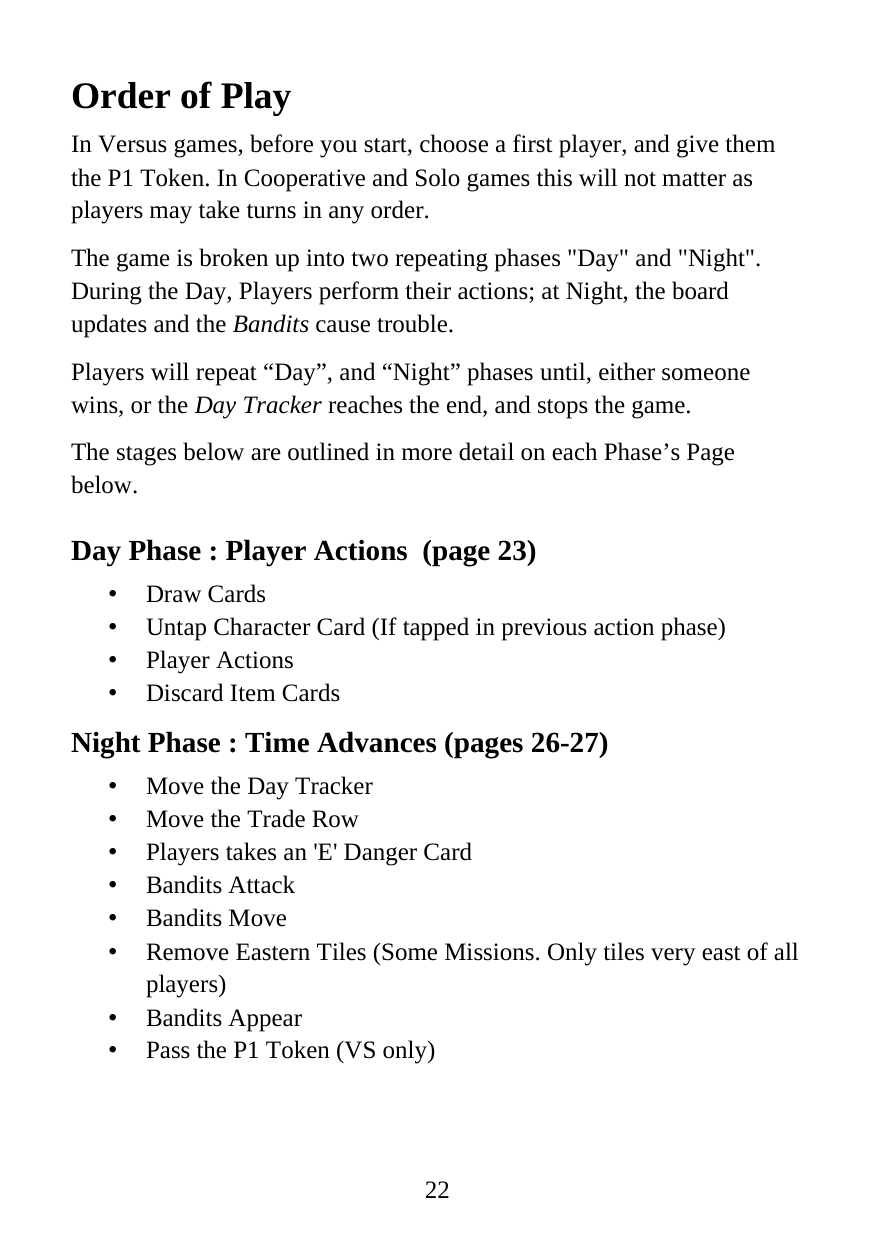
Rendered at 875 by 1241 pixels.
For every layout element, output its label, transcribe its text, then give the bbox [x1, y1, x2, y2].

list Move the Trade Row [108, 804, 803, 833]
subtitle Day Phase : Player Actions (page 23) [71, 533, 803, 566]
text The stages below are outlined in more detail on each Phase’s Page below. [71, 437, 803, 499]
subtitle Night Phase : Time Advances (pages 26-27) [71, 725, 803, 759]
text Players will repeat “Day”, and “Night” phases until, either someone wins, or the Day Tracker reaches the end, and stops the game. [71, 357, 803, 419]
list Discard Item Cards [108, 678, 803, 707]
list Bandits Appear [108, 1003, 803, 1031]
list Remove Eastern Tiles (Some Missions. Only tiles very east of all players) [108, 937, 803, 998]
list Draw Cards [108, 579, 803, 607]
list Player Actions [108, 645, 803, 673]
list Move the Day Tracker [108, 771, 803, 800]
text The game is broken up into two repeating phases "Day" and "Night". During the Day, Players perform their actions; at Night, the board updates and the Bandits cause trouble. [71, 243, 803, 338]
list Untap Character Card (If tapped in previous action phase) [108, 612, 803, 641]
list Players takes an 'E' Danger Card [108, 837, 803, 866]
list Bandits Move [108, 903, 803, 932]
list Bandits Attack [108, 871, 803, 899]
list Pass the P1 Token (VS only) [108, 1036, 803, 1064]
subtitle Order of Play [71, 74, 803, 117]
text In Versus games, before you start, choose a first player, and give them the P1 Token. In Cooperative and Solo games this will not matter as players may take turns in any order. [71, 129, 803, 224]
